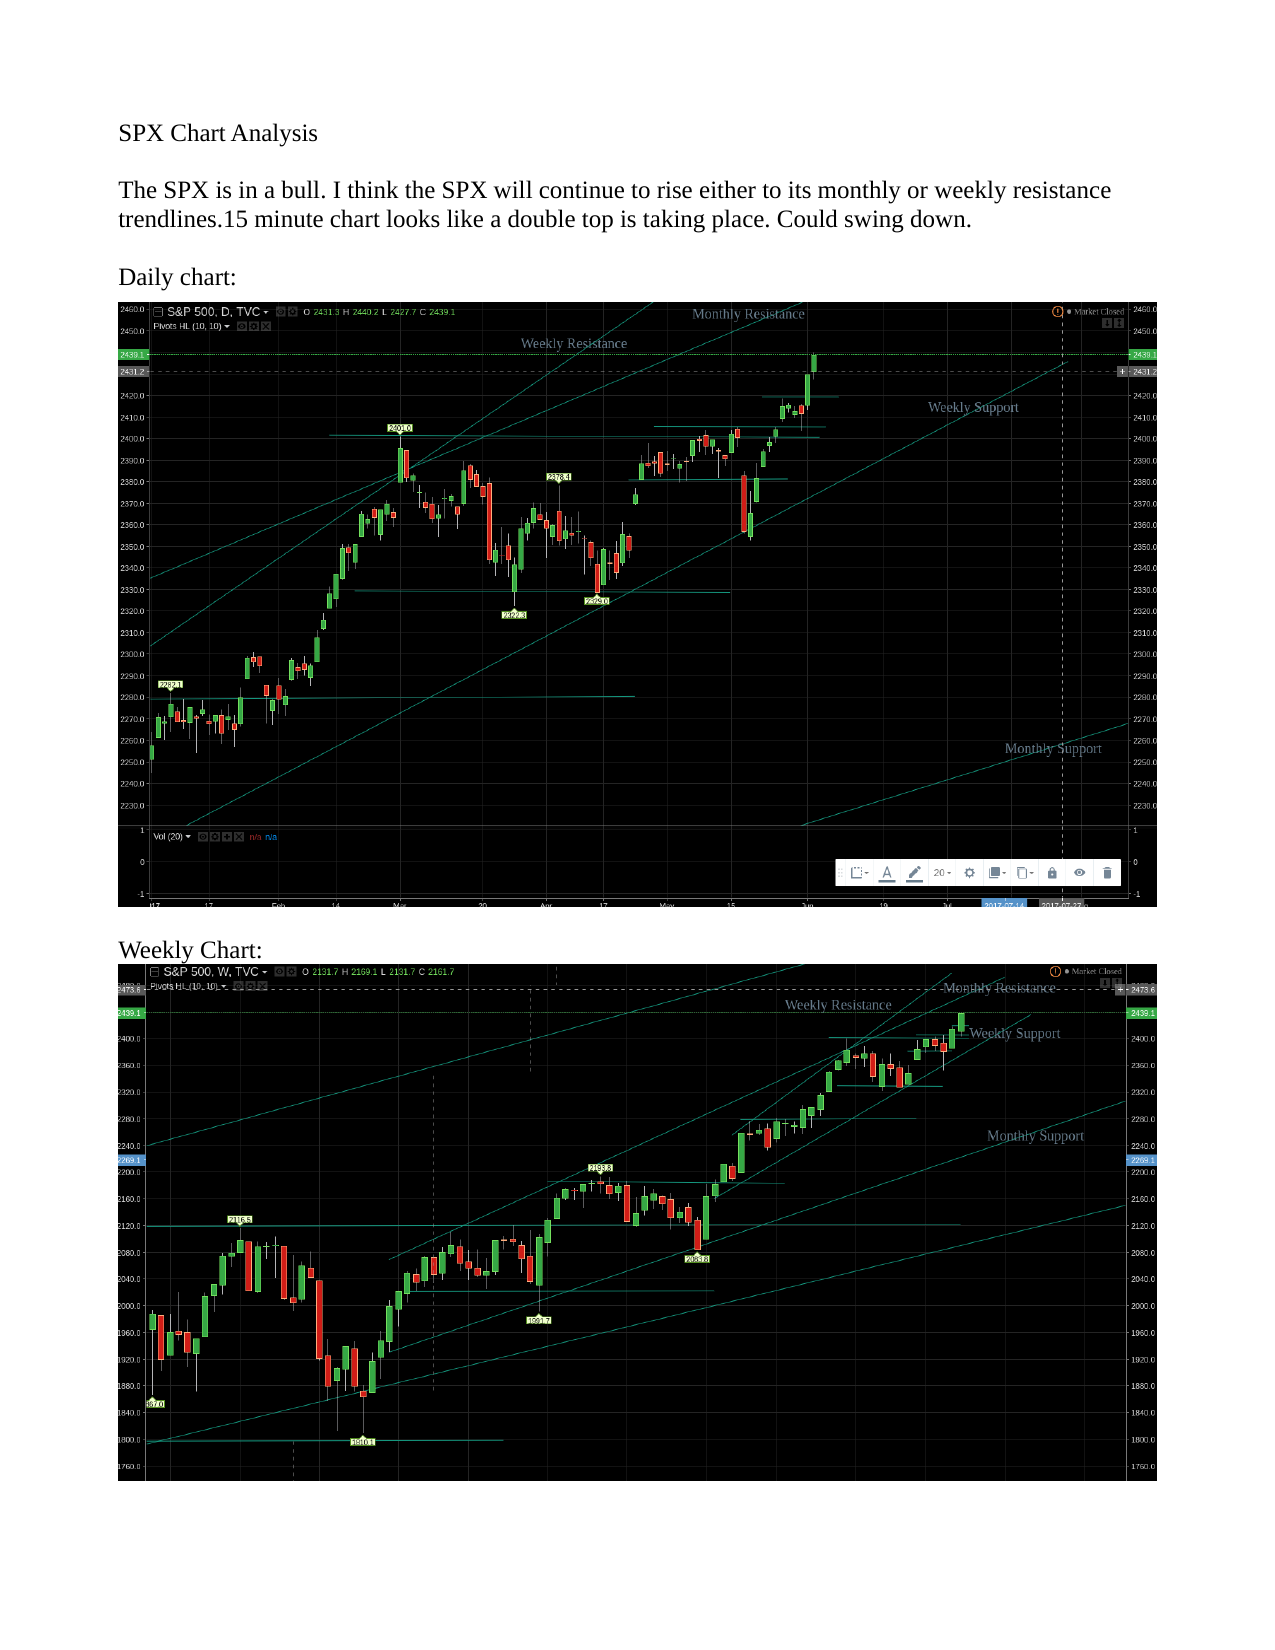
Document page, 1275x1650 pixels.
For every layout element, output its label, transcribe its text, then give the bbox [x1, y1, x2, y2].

text SPX Chart Analysis [118, 118, 1157, 147]
text Daily chart: [118, 262, 1157, 291]
text The SPX is in a bull. I think the SPX will continue to rise either to its monthly or weekly resistance trendlines.15 minute chart looks like a double top is taking place. Could swing down. [118, 176, 1157, 233]
text Weekly Chart: [118, 935, 1157, 964]
picture [118, 302, 1157, 907]
picture [118, 964, 1157, 1481]
